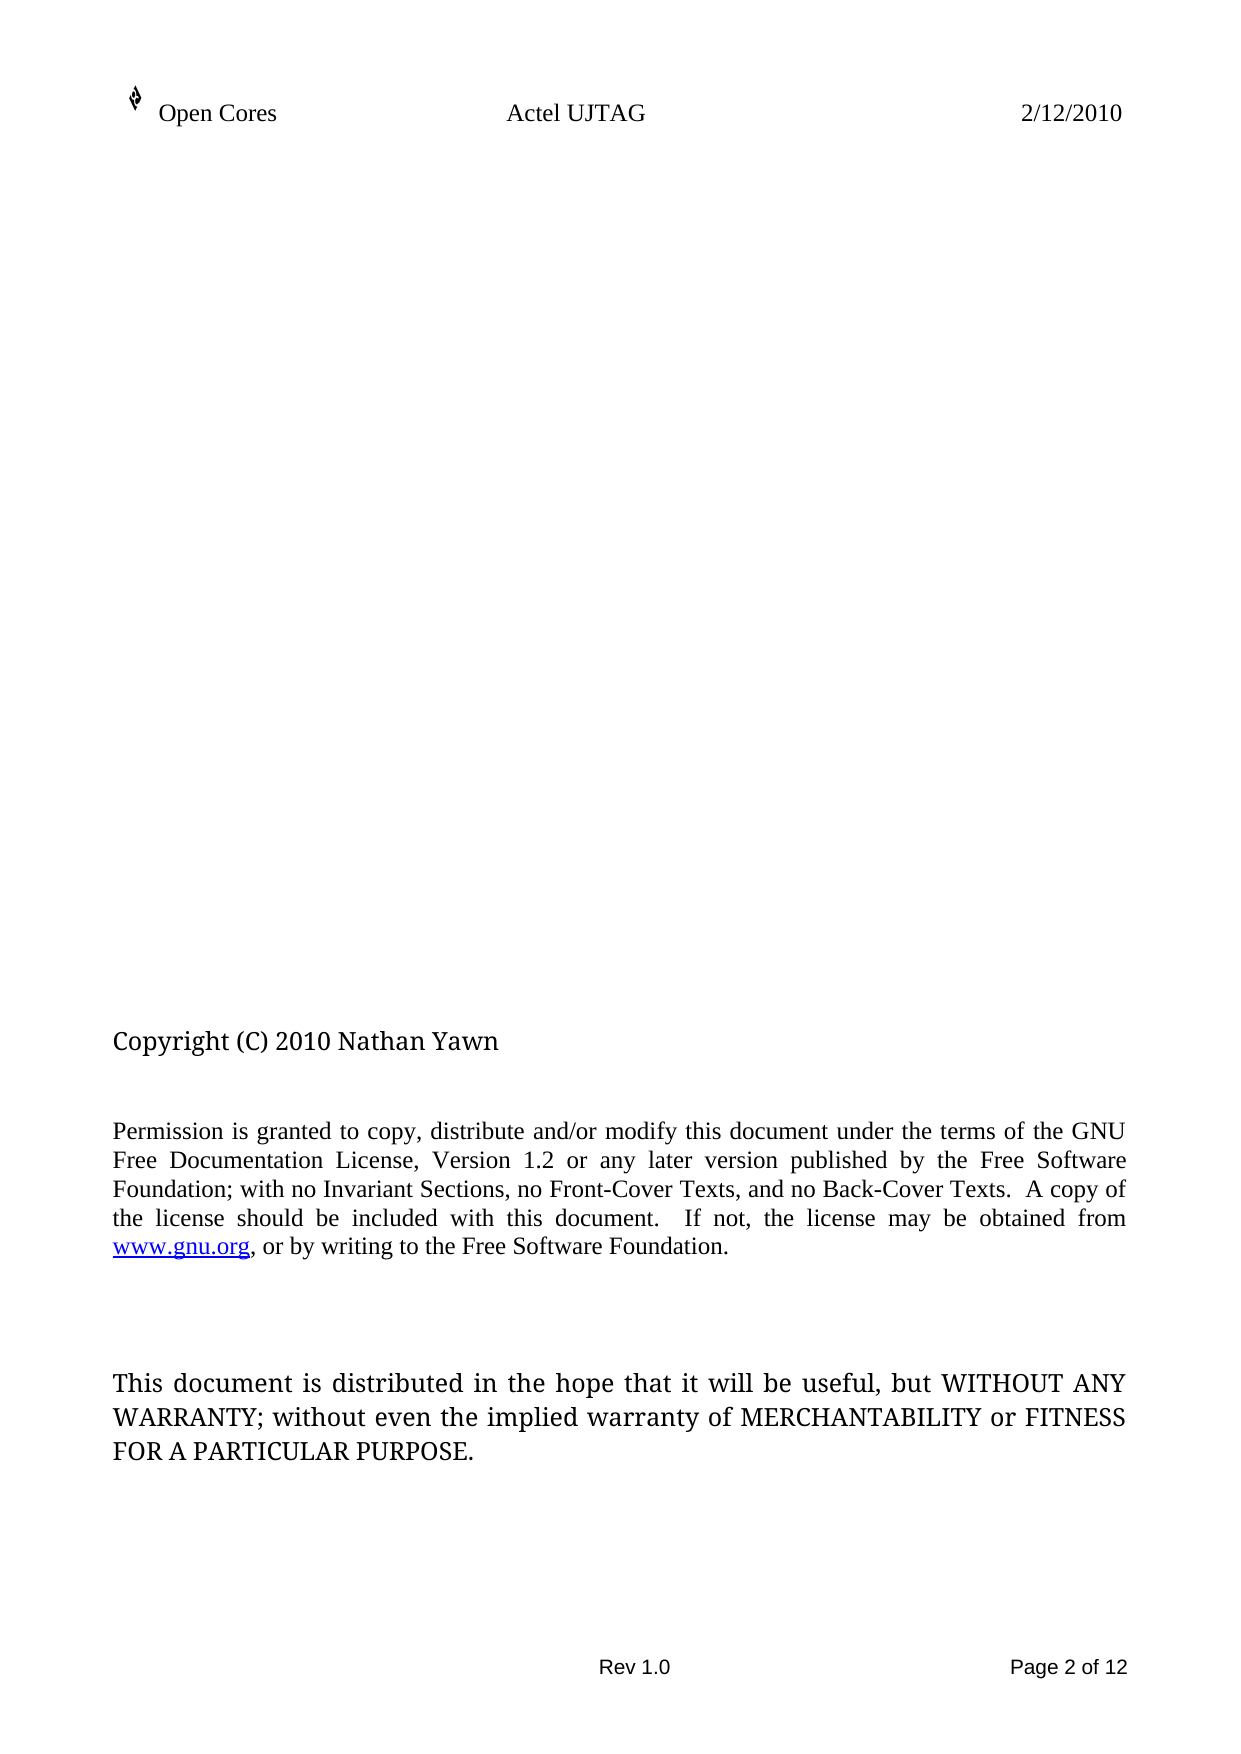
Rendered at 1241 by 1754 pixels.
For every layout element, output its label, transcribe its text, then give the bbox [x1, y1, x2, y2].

text This document is distributed in the hope that it will be useful, but WITHOUT ANY WARRANTY; without even the implied warranty of MERCHANTABILITY or FITNESS FOR A PARTICULAR PURPOSE. [112, 1366, 1128, 1468]
text Permission is granted to copy, distribute and/or modify this document under the terms of the GNU Free Documentation License, Version 1.2 or any later version published by the Free Software Foundation; with no Invariant Sections, no Front-Cover Texts, and no Back-Cover Texts. A copy of the license should be included with this document. If not, the license may be obtained from www.gnu.org, or by writing to the Free Software Foundation. [112, 1116, 1128, 1260]
text Copyright (C) 2010 Nathan Yawn [112, 1023, 1128, 1057]
